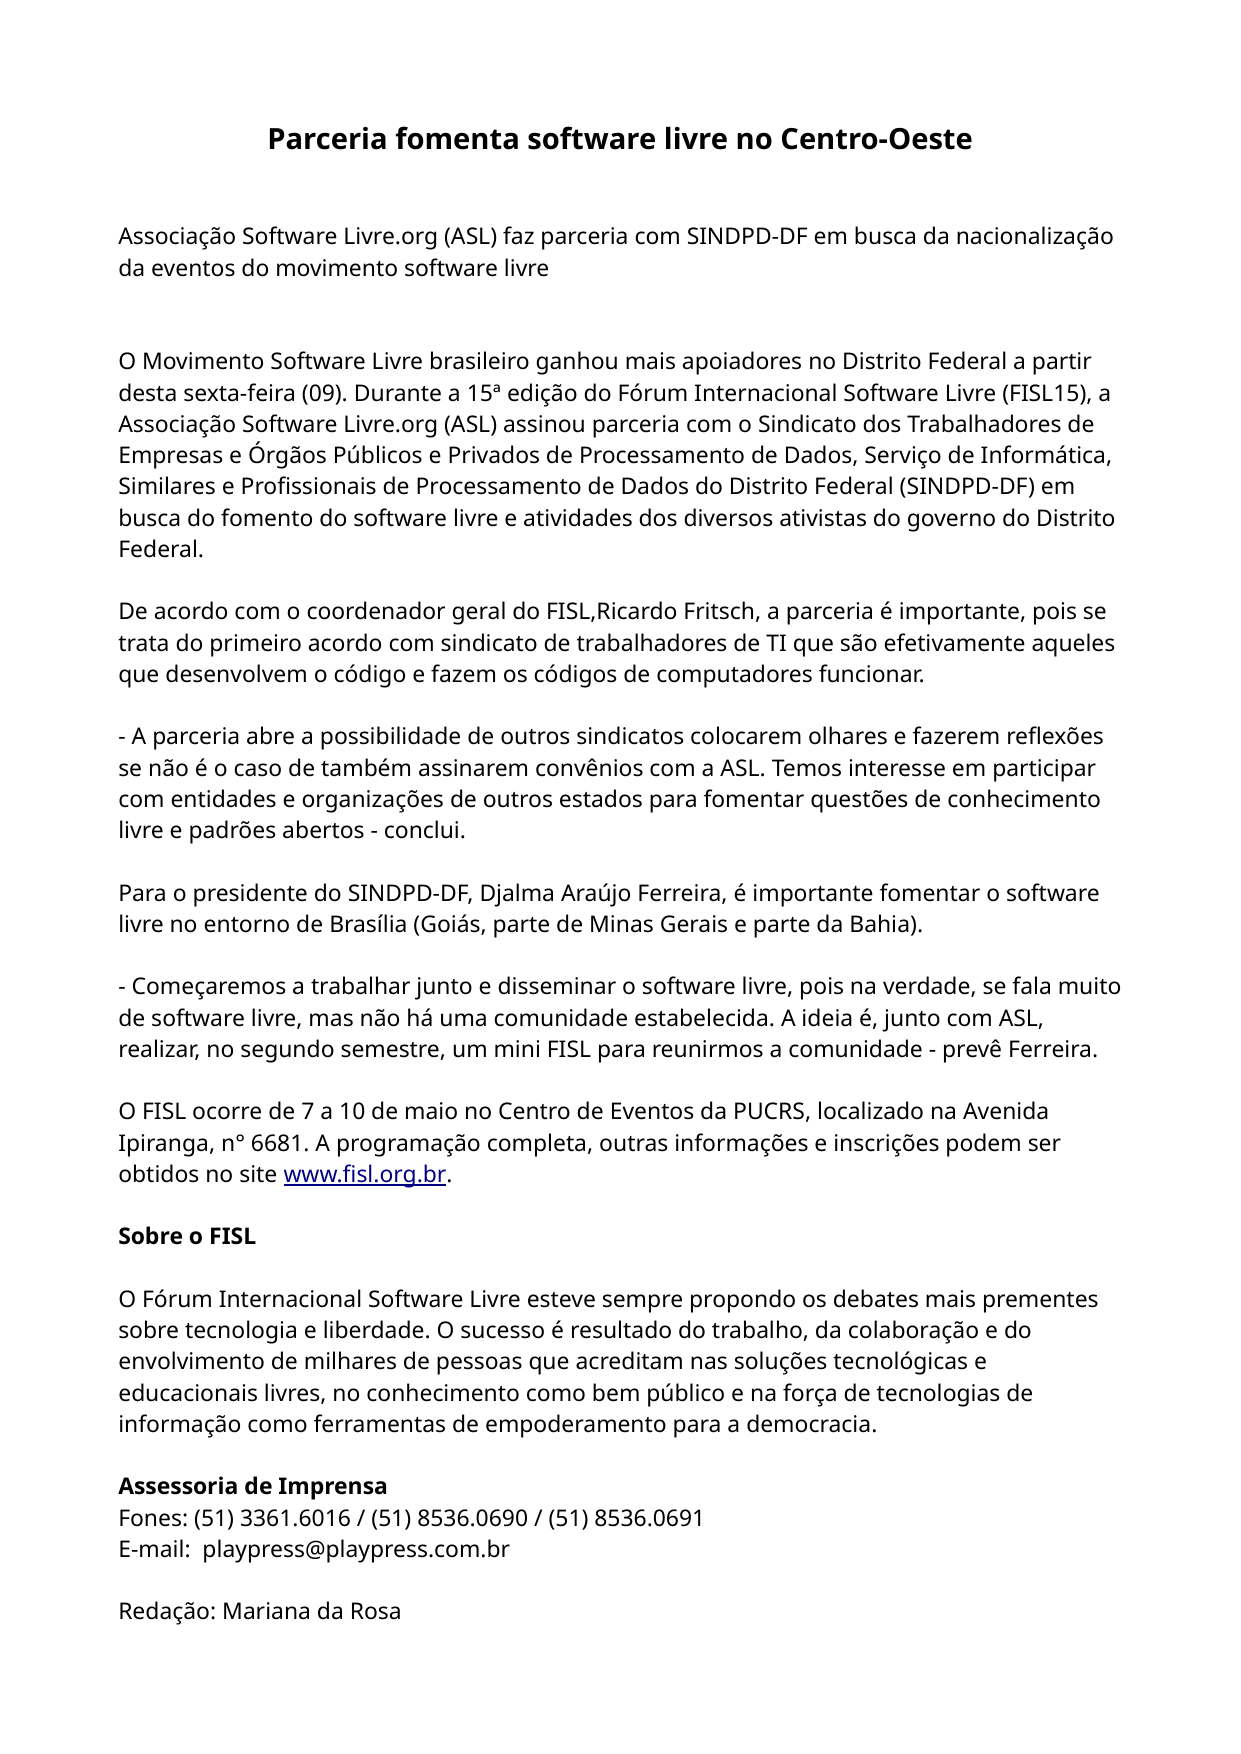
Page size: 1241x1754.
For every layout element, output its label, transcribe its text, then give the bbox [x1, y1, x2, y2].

text Parceria fomenta software livre no Centro-Oeste [118, 118, 1122, 158]
text O Movimento Software Livre brasileiro ganhou mais apoiadores no Distrito Federal a partir desta sexta-feira (09). Durante a 15ª edição do Fórum Internacional Software Livre (FISL15), a Associação Software Livre.org (ASL) assinou parceria com o Sindicato dos Trabalhadores de Empresas e Órgãos Públicos e Privados de Processamento de Dados, Serviço de Informática, Similares e Profissionais de Processamento de Dados do Distrito Federal (SINDPD-DF) em busca do fomento do software livre e atividades dos diversos ativistas do governo do Distrito Federal. [118, 345, 1122, 564]
text - A parceria abre a possibilidade de outros sindicatos colocarem olhares e fazerem reflexões se não é o caso de também assinarem convênios com a ASL. Temos interesse em participar com entidades e organizações de outros estados para fomentar questões de conhecimento livre e padrões abertos - conclui. [118, 720, 1122, 845]
text Associação Software Livre.org (ASL) faz parceria com SINDPD-DF em busca da nacionalização da eventos do movimento software livre [118, 220, 1122, 283]
text - Começaremos a trabalhar junto e disseminar o software livre, pois na verdade, se fala muito de software livre, mas não há uma comunidade estabelecida. A ideia é, junto com ASL, realizar, no segundo semestre, um mini FISL para reunirmos a comunidade - prevê Ferreira. [118, 970, 1122, 1064]
text Assessoria de Imprensa [118, 1470, 1122, 1502]
text E-mail: playpress@playpress.com.br [118, 1533, 1122, 1564]
text Redação: Mariana da Rosa [118, 1595, 1122, 1627]
text O Fórum Internacional Software Livre esteve sempre propondo os debates mais prementes sobre tecnologia e liberdade. O sucesso é resultado do trabalho, da colaboração e do envolvimento de milhares de pessoas que acreditam nas soluções tecnológicas e educacionais livres, no conhecimento como bem público e na força de tecnologias de informação como ferramentas de empoderamento para a democracia. [118, 1283, 1122, 1439]
text Fones: (51) 3361.6016 / (51) 8536.0690 / (51) 8536.0691 [118, 1502, 1122, 1533]
text Para o presidente do SINDPD-DF, Djalma Araújo Ferreira, é importante fomentar o software livre no entorno de Brasília (Goiás, parte de Minas Gerais e parte da Bahia). [118, 877, 1122, 939]
text O FISL ocorre de 7 a 10 de maio no Centro de Eventos da PUCRS, localizado na Avenida Ipiranga, n° 6681. A programação completa, outras informações e inscrições podem ser obtidos no site www.fisl.org.br. [118, 1095, 1122, 1189]
text Sobre o FISL [118, 1220, 1122, 1252]
text De acordo com o coordenador geral do FISL,Ricardo Fritsch, a parceria é importante, pois se trata do primeiro acordo com sindicato de trabalhadores de TI que são efetivamente aqueles que desenvolvem o código e fazem os códigos de computadores funcionar. [118, 595, 1122, 689]
